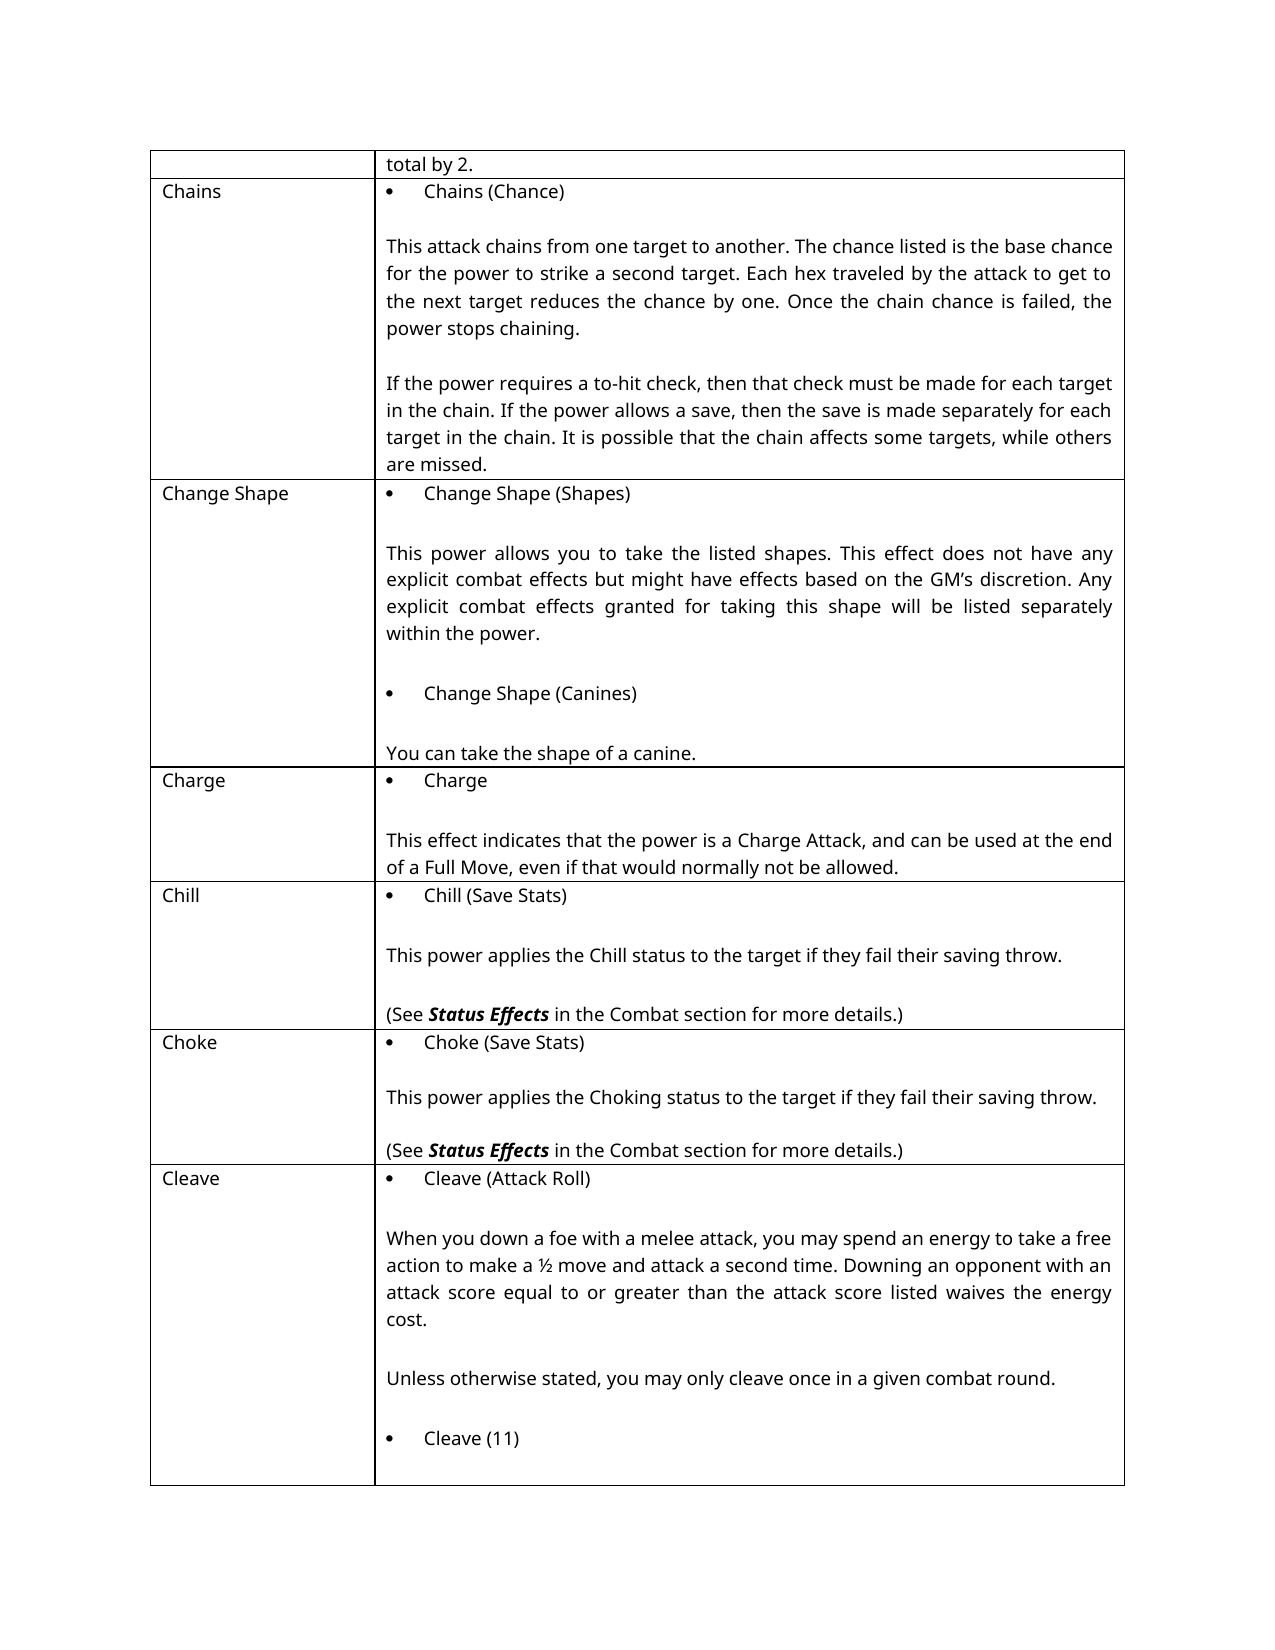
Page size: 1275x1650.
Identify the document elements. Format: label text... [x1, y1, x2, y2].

table_cell Charge This effect indicates that the power is a Charge Attack, and can be used at the end of a Full Move, even if that would normally not be allowed. [376, 768, 1124, 881]
table_cell Change Shape [151, 480, 374, 766]
table_cell [151, 151, 374, 178]
table_cell Cleave (Attack Roll) When you down a foe with a melee attack, you may spend an energy to take a free action to make a ½ move and attack a second time. Downing an opponent with an attack score equal to or greater than the attack score listed waives the energy cost. Unless otherwise stated, you may only cleave once in a given combat round. Cleave (11) When you down a foe with a melee attack where you rolled an 11 or 12, you may instantly make a ½ move and attack again. If you down a foe and roll a 10 or less, you may spend an energy to instantly make a ½ move and attack again. [376, 1165, 1124, 1485]
table_cell Change Shape (Shapes) This power allows you to take the listed shapes. This effect does not have any explicit combat effects but might have effects based on the GM’s discretion. Any explicit combat effects granted for taking this shape will be listed separately within the power. Change Shape (Canines) You can take the shape of a canine. [376, 480, 1124, 766]
table_cell Cleave [151, 1165, 374, 1485]
table_cell Charge [151, 768, 374, 881]
table_cell Choke (Save Stats) This power applies the Choking status to the target if they fail their saving throw. (See Status Effects in the Combat section for more details.) [376, 1030, 1124, 1164]
table_cell Chains (Chance) This attack chains from one target to another. The chance listed is the base chance for the power to strike a second target. Each hex traveled by the attack to get to the next target reduces the chance by one. Once the chain chance is failed, the power stops chaining. If the power requires a to-hit check, then that check must be made for each target in the chain. If the power allows a save, then the save is made separately for each target in the chain. It is possible that the chain affects some targets, while others are missed. [376, 179, 1124, 479]
table_cell Chill [151, 882, 374, 1028]
table_cell total by 2. [376, 151, 1124, 178]
table_cell Chill (Save Stats) This power applies the Chill status to the target if they fail their saving throw. (See Status Effects in the Combat section for more details.) [376, 882, 1124, 1028]
table_cell Chains [151, 179, 374, 479]
table_cell Choke [151, 1030, 374, 1164]
